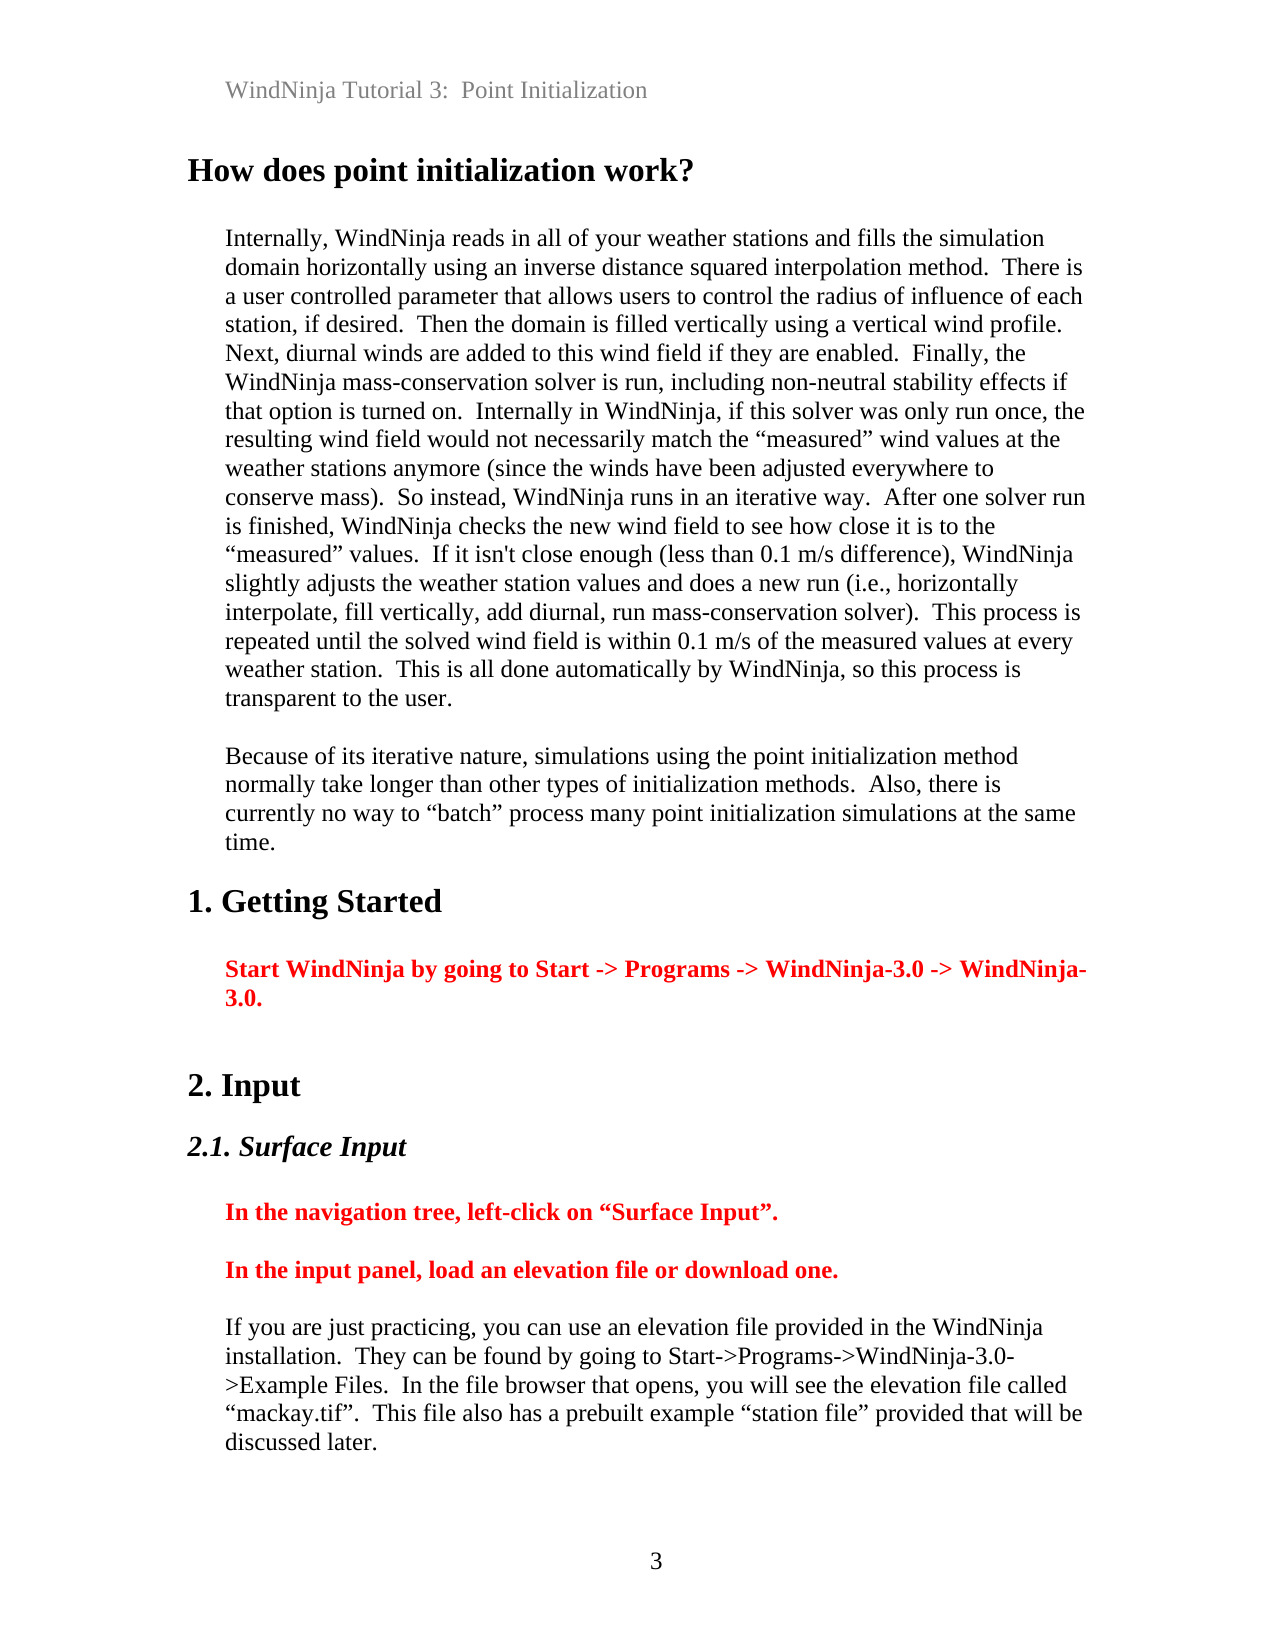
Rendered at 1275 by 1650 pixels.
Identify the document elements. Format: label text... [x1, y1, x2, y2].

text Internally, WindNinja reads in all of your weather stations and fills the simulation domain horizontally using an inverse distance squared interpolation method. There is a user controlled parameter that allows users to control the radius of influence of each station, if desired. Then the domain is filled vertically using a vertical wind profile. Next, diurnal winds are added to this wind field if they are enabled. Finally, the WindNinja mass-conservation solver is run, including non-neutral stability effects if that option is turned on. Internally in WindNinja, if this solver was only run once, the resulting wind field would not necessarily match the “measured” wind values at the weather stations anymore (since the winds have been adjusted everywhere to conserve mass). So instead, WindNinja runs in an iterative way. After one solver run is finished, WindNinja checks the new wind field to see how close it is to the “measured” values. If it isn't close enough (less than 0.1 m/s difference), WindNinja slightly adjusts the weather station values and does a new run (i.e., horizontally interpolate, fill vertically, add diurnal, run mass-conservation solver). This process is repeated until the solved wind field is within 0.1 m/s of the measured values at every weather station. This is all done automatically by WindNinja, so this process is transparent to the user. [225, 223, 1087, 712]
subtitle Surface Input [187, 1129, 1087, 1162]
text In the navigation tree, left-click on “Surface Input”. [225, 1197, 1087, 1226]
text Because of its iterative nature, simulations using the point initialization method normally take longer than other types of initialization methods. Also, there is currently no way to “batch” process many point initialization simulations at the same time. [225, 741, 1087, 856]
subtitle Input [187, 1065, 1087, 1104]
text Start WindNinja by going to Start -> Programs -> WindNinja-3.0 -> WindNinja-3.0. [225, 954, 1087, 1012]
subtitle Getting Started [187, 881, 1087, 919]
text In the input panel, load an elevation file or download one. [225, 1255, 1087, 1283]
text If you are just practicing, you can use an elevation file provided in the WindNinja installation. They can be found by going to Start->Programs->WindNinja-3.0->Example Files. In the file browser that opens, you will see the elevation file called “mackay.tif”. This file also has a prebuilt example “station file” provided that will be discussed later. [225, 1312, 1087, 1456]
subtitle How does point initialization work? [187, 150, 1087, 188]
